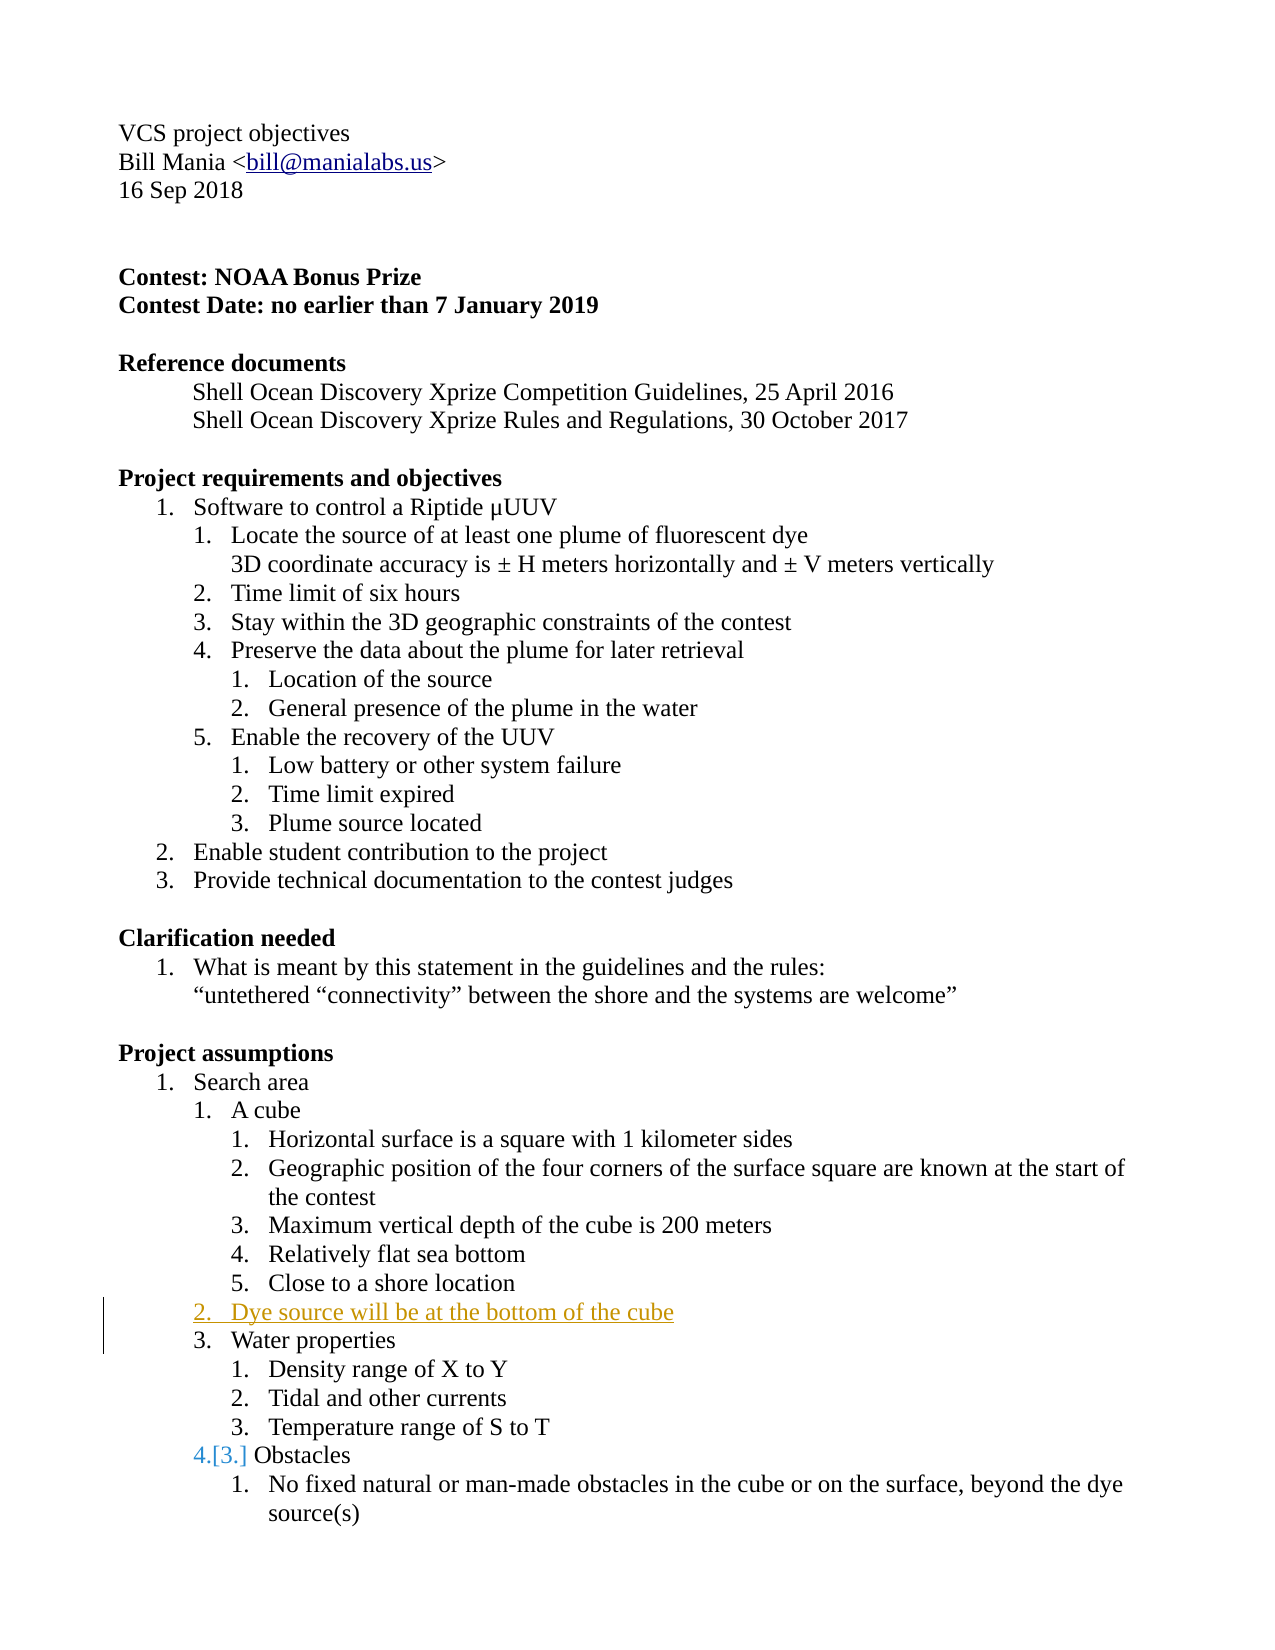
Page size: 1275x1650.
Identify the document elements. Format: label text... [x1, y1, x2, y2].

list Enable student contribution to the project [156, 837, 1157, 866]
list Temperature range of S to T [231, 1412, 1157, 1441]
list Geographic position of the four corners of the surface square are known at the start of the contest [231, 1153, 1157, 1211]
list Water properties [193, 1326, 1157, 1354]
text Clarification needed [118, 923, 1157, 952]
list Time limit expired [231, 779, 1157, 808]
text Bill Mania <bill@manialabs.us> [118, 147, 1157, 176]
text Contest Date: no earlier than 7 January 2019 [118, 291, 1157, 319]
list Dye source will be at the bottom of the cube [193, 1297, 1157, 1326]
list Stay within the 3D geographic constraints of the contest [193, 607, 1157, 636]
text VCS project objectives [118, 118, 1157, 147]
list A cube [193, 1096, 1157, 1124]
list Locate the source of at least one plume of fluorescent dye 3D coordinate accuracy is ± H meters horizontally and ± V meters vertically [193, 521, 1157, 578]
list Enable the recovery of the UUV [193, 722, 1157, 751]
text Reference documents [118, 348, 1157, 377]
list Software to control a Riptide μUUV [156, 492, 1157, 521]
list Plume source located [231, 808, 1157, 837]
text Shell Ocean Discovery Xprize Rules and Regulations, 30 October 2017 [118, 406, 1157, 434]
list Horizontal surface is a square with 1 kilometer sides [231, 1124, 1157, 1153]
text Project requirements and objectives [118, 463, 1157, 492]
list Maximum vertical depth of the cube is 200 meters [231, 1211, 1157, 1239]
list Relatively flat sea bottom [231, 1239, 1157, 1268]
list Provide technical documentation to the contest judges [156, 866, 1157, 894]
text Project assumptions [118, 1038, 1157, 1067]
list What is meant by this statement in the guidelines and the rules: “untethered “connectivity” between the shore and the systems are welcome” [156, 952, 1157, 1009]
list General presence of the plume in the water [231, 693, 1157, 722]
text Contest: NOAA Bonus Prize [118, 262, 1157, 291]
list No fixed natural or man-made obstacles in the cube or on the surface, beyond the dye source(s) [231, 1469, 1157, 1527]
list Tidal and other currents [231, 1383, 1157, 1412]
list Preserve the data about the plume for later retrieval [193, 636, 1157, 664]
text Shell Ocean Discovery Xprize Competition Guidelines, 25 April 2016 [118, 377, 1157, 406]
list Density range of X to Y [231, 1354, 1157, 1383]
list Location of the source [231, 664, 1157, 693]
list Search area [156, 1067, 1157, 1096]
list Close to a shore location [231, 1268, 1157, 1297]
text 16 Sep 2018 [118, 176, 1157, 204]
list Low battery or other system failure [231, 751, 1157, 779]
list Obstacles [193, 1441, 1157, 1469]
list Time limit of six hours [193, 578, 1157, 607]
